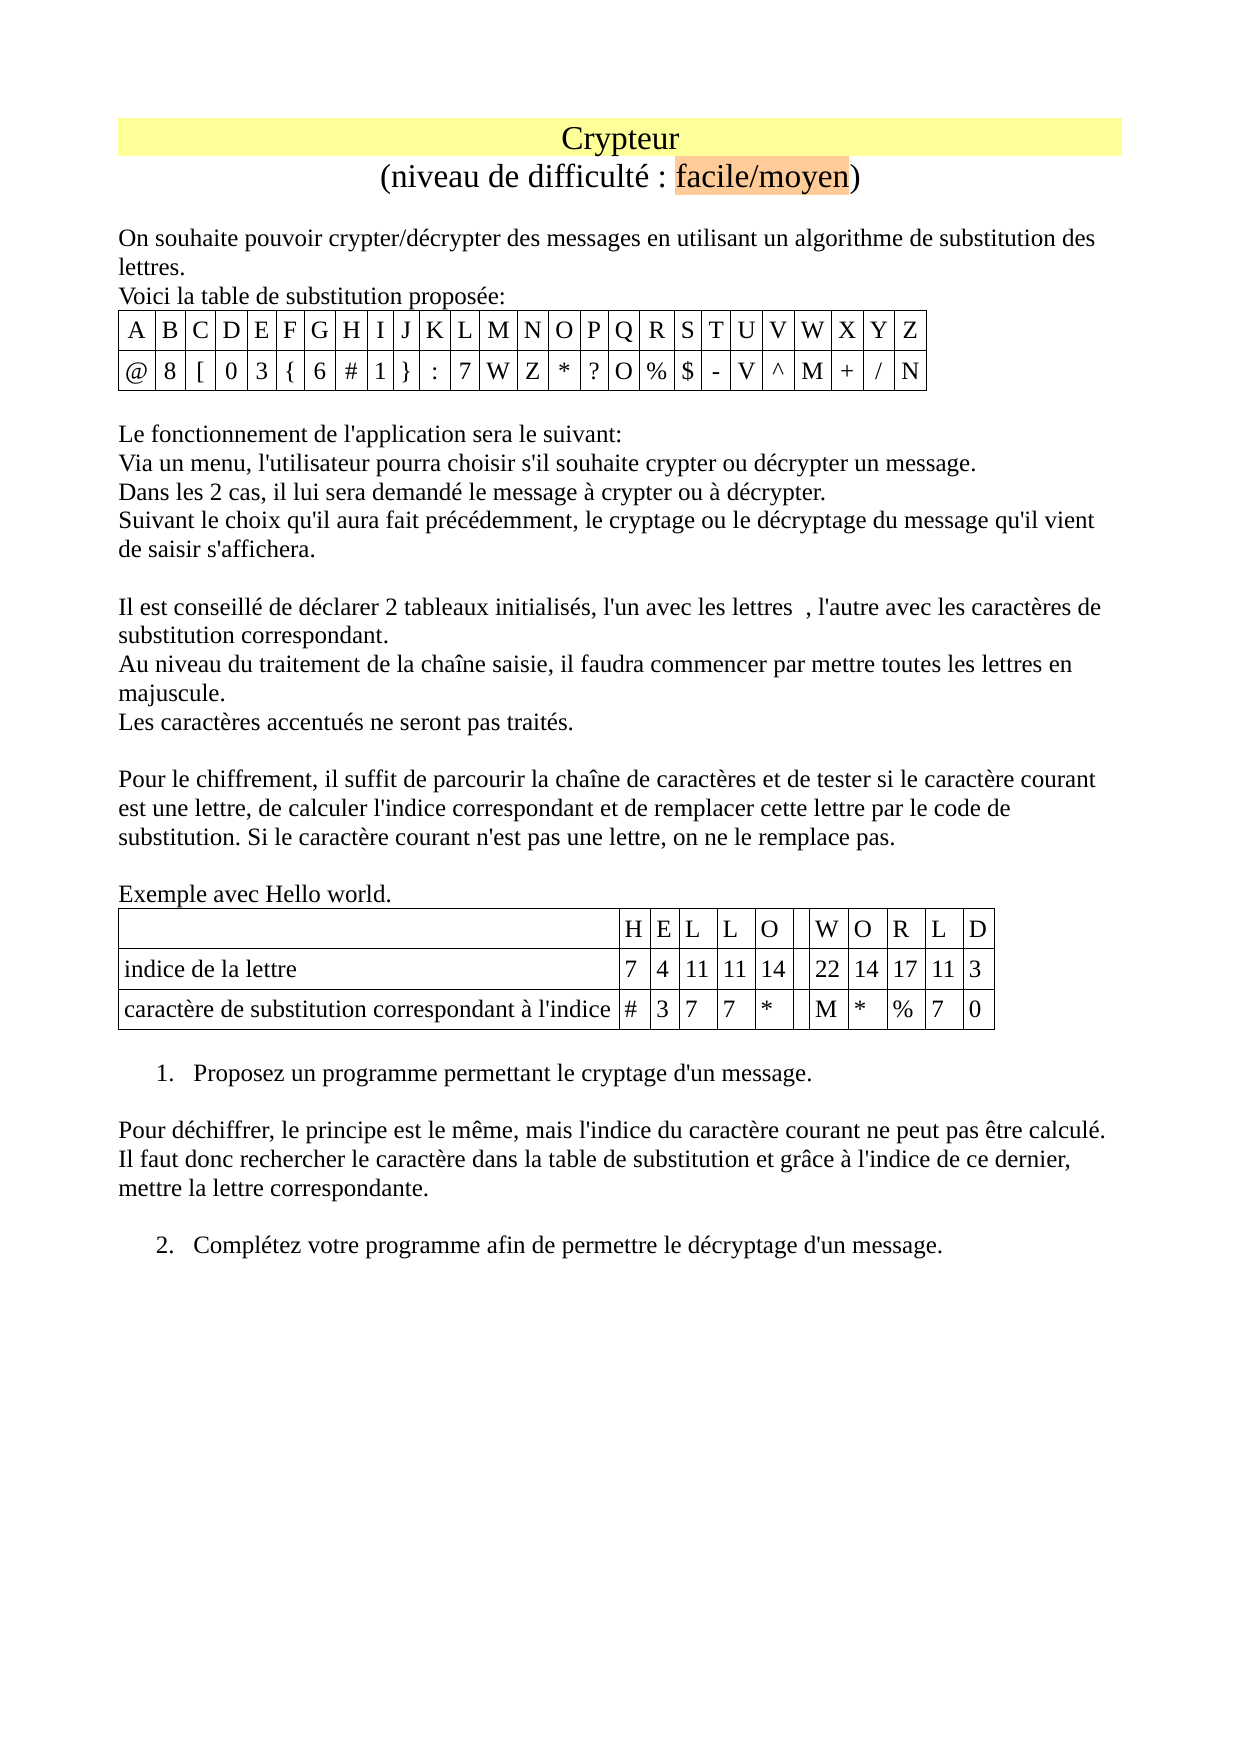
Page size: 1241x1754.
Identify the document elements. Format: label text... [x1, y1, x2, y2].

table_cell Z [518, 351, 548, 390]
table_header H [620, 909, 650, 948]
list Complétez votre programme afin de permettre le décryptage d'un message. [156, 1230, 1122, 1259]
text Suivant le choix qu'il aura fait précédemment, le cryptage ou le décryptage du message qu'il vient de saisir s'affichera. [118, 506, 1122, 563]
table_cell 14 [756, 949, 793, 989]
table_cell 7 [680, 990, 717, 1029]
table_header I [368, 311, 393, 350]
table_header L [926, 909, 963, 948]
table_header E [651, 909, 679, 948]
table_header Z [895, 311, 926, 350]
table_header P [581, 311, 608, 350]
table_cell [ [186, 351, 215, 390]
table_cell } [394, 351, 419, 390]
table_header O [549, 311, 580, 350]
table_header O [849, 909, 887, 948]
table_cell 3 [651, 990, 679, 1029]
table_cell [794, 949, 809, 989]
table_cell # [620, 990, 650, 1029]
list Proposez un programme permettant le cryptage d'un message. [156, 1058, 1122, 1087]
table_cell M [810, 990, 848, 1029]
table_cell * [849, 990, 887, 1029]
table_header L [451, 311, 479, 350]
text Il faut donc rechercher le caractère dans la table de substitution et grâce à l'indice de ce dernier, mettre la lettre correspondante. [118, 1144, 1122, 1202]
table_cell N [895, 351, 926, 390]
text Au niveau du traitement de la chaîne saisie, il faudra commencer par mettre toutes les lettres en majuscule. [118, 649, 1122, 707]
table_cell 0 [216, 351, 247, 390]
table_header U [731, 311, 762, 350]
table_cell 11 [680, 949, 717, 989]
table_header F [277, 311, 304, 350]
text Voici la table de substitution proposée: [118, 281, 1122, 310]
table_cell 7 [451, 351, 479, 390]
table_cell 11 [718, 949, 755, 989]
table_header O [756, 909, 793, 948]
table_header N [518, 311, 548, 350]
table_header H [336, 311, 367, 350]
table_cell 1 [368, 351, 393, 390]
table_header K [420, 311, 450, 350]
table_cell 11 [926, 949, 963, 989]
table_cell caractère de substitution correspondant à l'indice [119, 990, 619, 1029]
table_cell ^ [763, 351, 794, 390]
table_cell % [640, 351, 674, 390]
table_cell 7 [620, 949, 650, 989]
text Crypteur [118, 118, 1122, 156]
text Les caractères accentués ne seront pas traités. [118, 707, 1122, 736]
table_header D [216, 311, 247, 350]
table_cell 3 [248, 351, 276, 390]
table_cell ? [581, 351, 608, 390]
table_cell [794, 990, 809, 1029]
table_cell O [609, 351, 639, 390]
table_header L [680, 909, 717, 948]
table_cell 8 [156, 351, 185, 390]
text Il est conseillé de déclarer 2 tableaux initialisés, l'un avec les lettres , l'autre avec les caractères de substitution correspondant. [118, 592, 1122, 649]
table_cell # [336, 351, 367, 390]
table_cell 7 [926, 990, 963, 1029]
table_header W [810, 909, 848, 948]
table_cell % [888, 990, 925, 1029]
table_header V [763, 311, 794, 350]
text Exemple avec Hello world. [118, 879, 1122, 908]
table_cell + [832, 351, 863, 390]
table_cell 4 [651, 949, 679, 989]
table_cell V [731, 351, 762, 390]
table_cell * [756, 990, 793, 1029]
table_header T [702, 311, 730, 350]
table_header D [964, 909, 994, 948]
table_header [119, 909, 619, 948]
table_cell 17 [888, 949, 925, 989]
table_header X [832, 311, 863, 350]
table_header E [248, 311, 276, 350]
table_header M [480, 311, 517, 350]
table_cell 0 [964, 990, 994, 1029]
table_cell * [549, 351, 580, 390]
table_header [794, 909, 809, 948]
table_header Q [609, 311, 639, 350]
table_header J [394, 311, 419, 350]
table_cell 6 [305, 351, 335, 390]
table_cell 14 [849, 949, 887, 989]
table_cell @ [119, 351, 155, 390]
table_header G [305, 311, 335, 350]
text Dans les 2 cas, il lui sera demandé le message à crypter ou à décrypter. [118, 477, 1122, 506]
table_cell 22 [810, 949, 848, 989]
text Pour le chiffrement, il suffit de parcourir la chaîne de caractères et de tester si le caractère courant est une lettre, de calculer l'indice correspondant et de remplacer cette lettre par le code de substitution. Si le caractère courant n'est pas une lettre, on ne le remplace pas. [118, 764, 1122, 851]
table_header R [640, 311, 674, 350]
table_cell 7 [718, 990, 755, 1029]
table_cell indice de la lettre [119, 949, 619, 989]
text Le fonctionnement de l'application sera le suivant: [118, 419, 1122, 448]
table_header C [186, 311, 215, 350]
text On souhaite pouvoir crypter/décrypter des messages en utilisant un algorithme de substitution des lettres. [118, 223, 1122, 281]
table_cell - [702, 351, 730, 390]
table_header S [675, 311, 701, 350]
table_cell $ [675, 351, 701, 390]
table_cell M [795, 351, 831, 390]
table_header Y [864, 311, 894, 350]
table_header R [888, 909, 925, 948]
table_cell 3 [964, 949, 994, 989]
text Pour déchiffrer, le principe est le même, mais l'indice du caractère courant ne peut pas être calculé. [118, 1115, 1122, 1144]
table_header W [795, 311, 831, 350]
table_header A [119, 311, 155, 350]
text (niveau de difficulté : facile/moyen) [118, 156, 1122, 195]
table_cell { [277, 351, 304, 390]
table_cell : [420, 351, 450, 390]
text Via un menu, l'utilisateur pourra choisir s'il souhaite crypter ou décrypter un message. [118, 448, 1122, 477]
table_header L [718, 909, 755, 948]
table_header B [156, 311, 185, 350]
table_cell / [864, 351, 894, 390]
table_cell W [480, 351, 517, 390]
